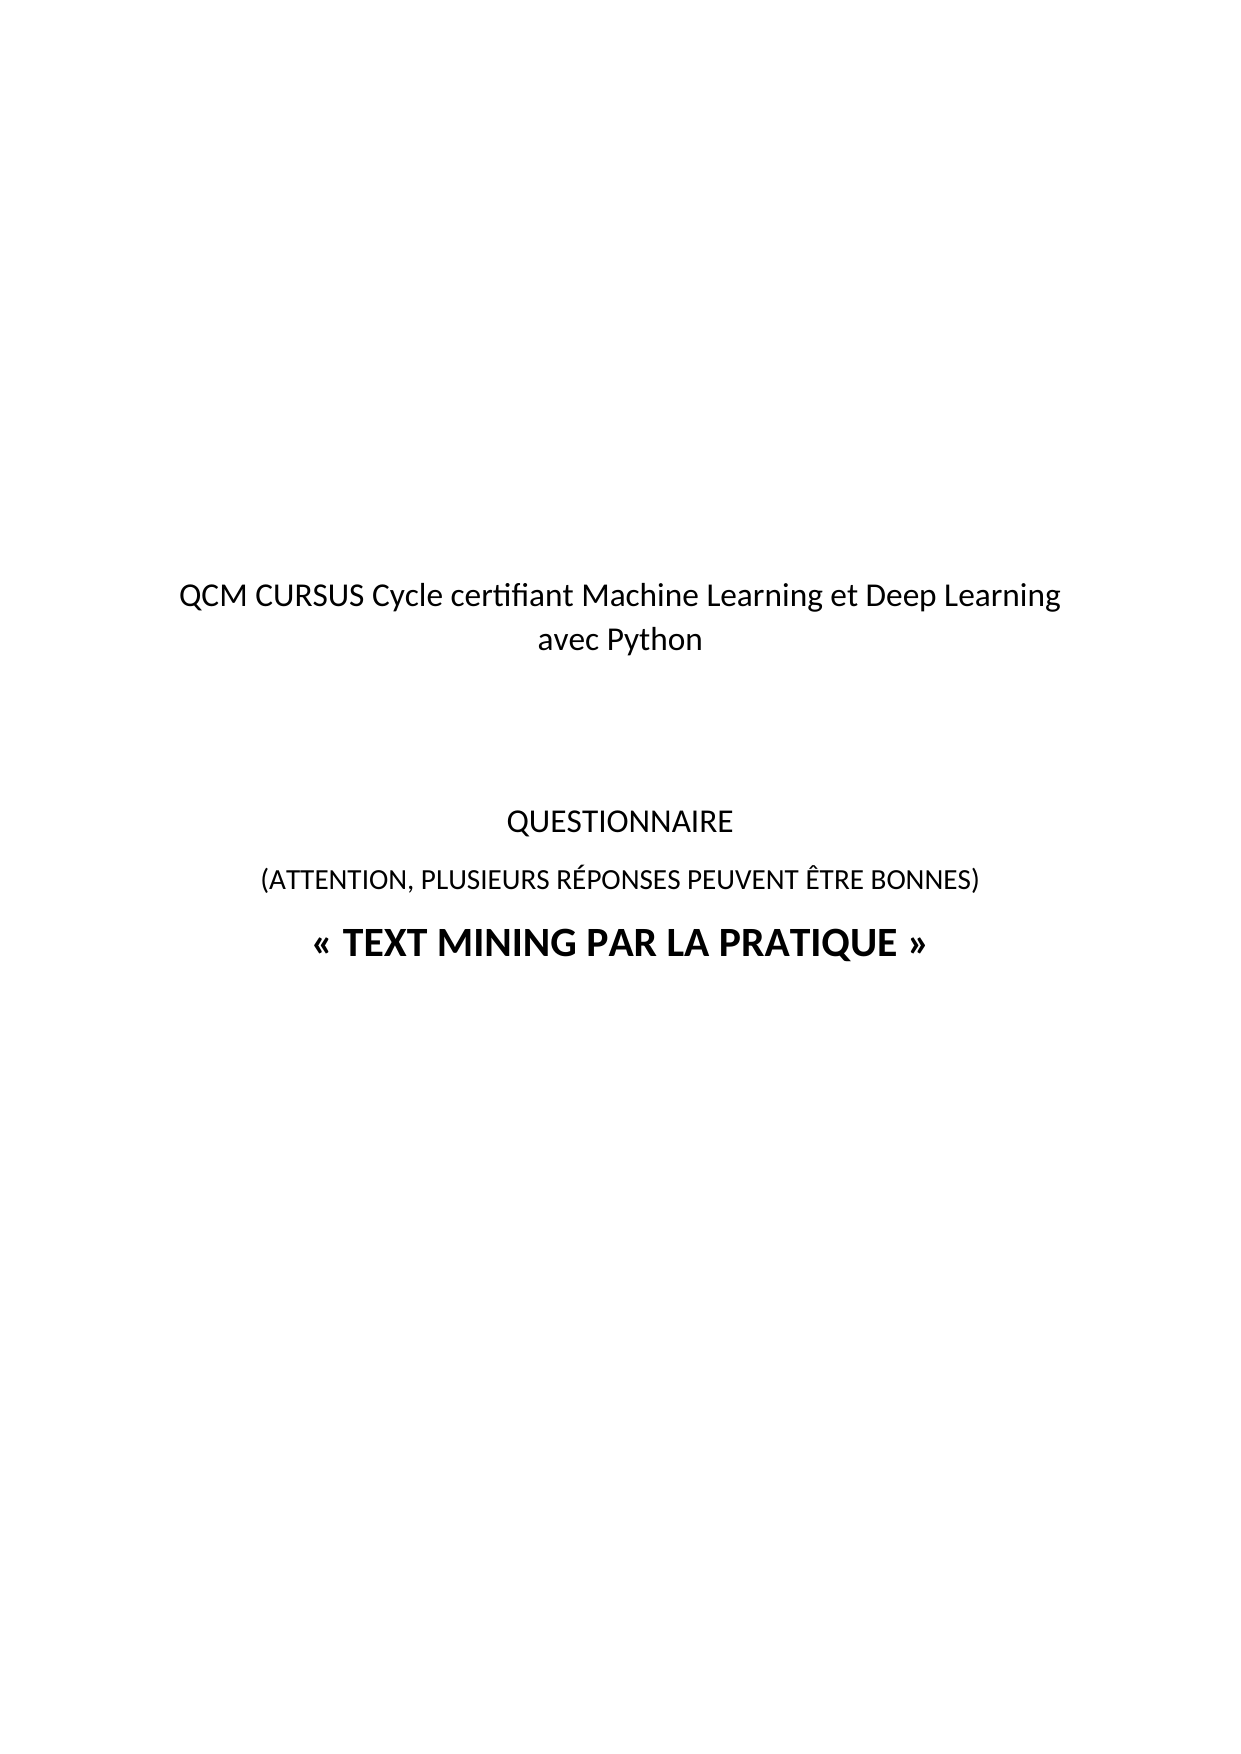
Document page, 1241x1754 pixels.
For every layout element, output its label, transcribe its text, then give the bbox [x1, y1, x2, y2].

text Questionnaire [150, 800, 1090, 841]
text « Text Mining par la pratique » [150, 916, 1090, 967]
text (Attention, PLUSIEURS RÉPONSES PEUVENT ÊTRE BONNES) [150, 861, 1090, 896]
text QCM CURSUS Cycle certifiant Machine Learning et Deep Learning avec Python [150, 574, 1090, 659]
